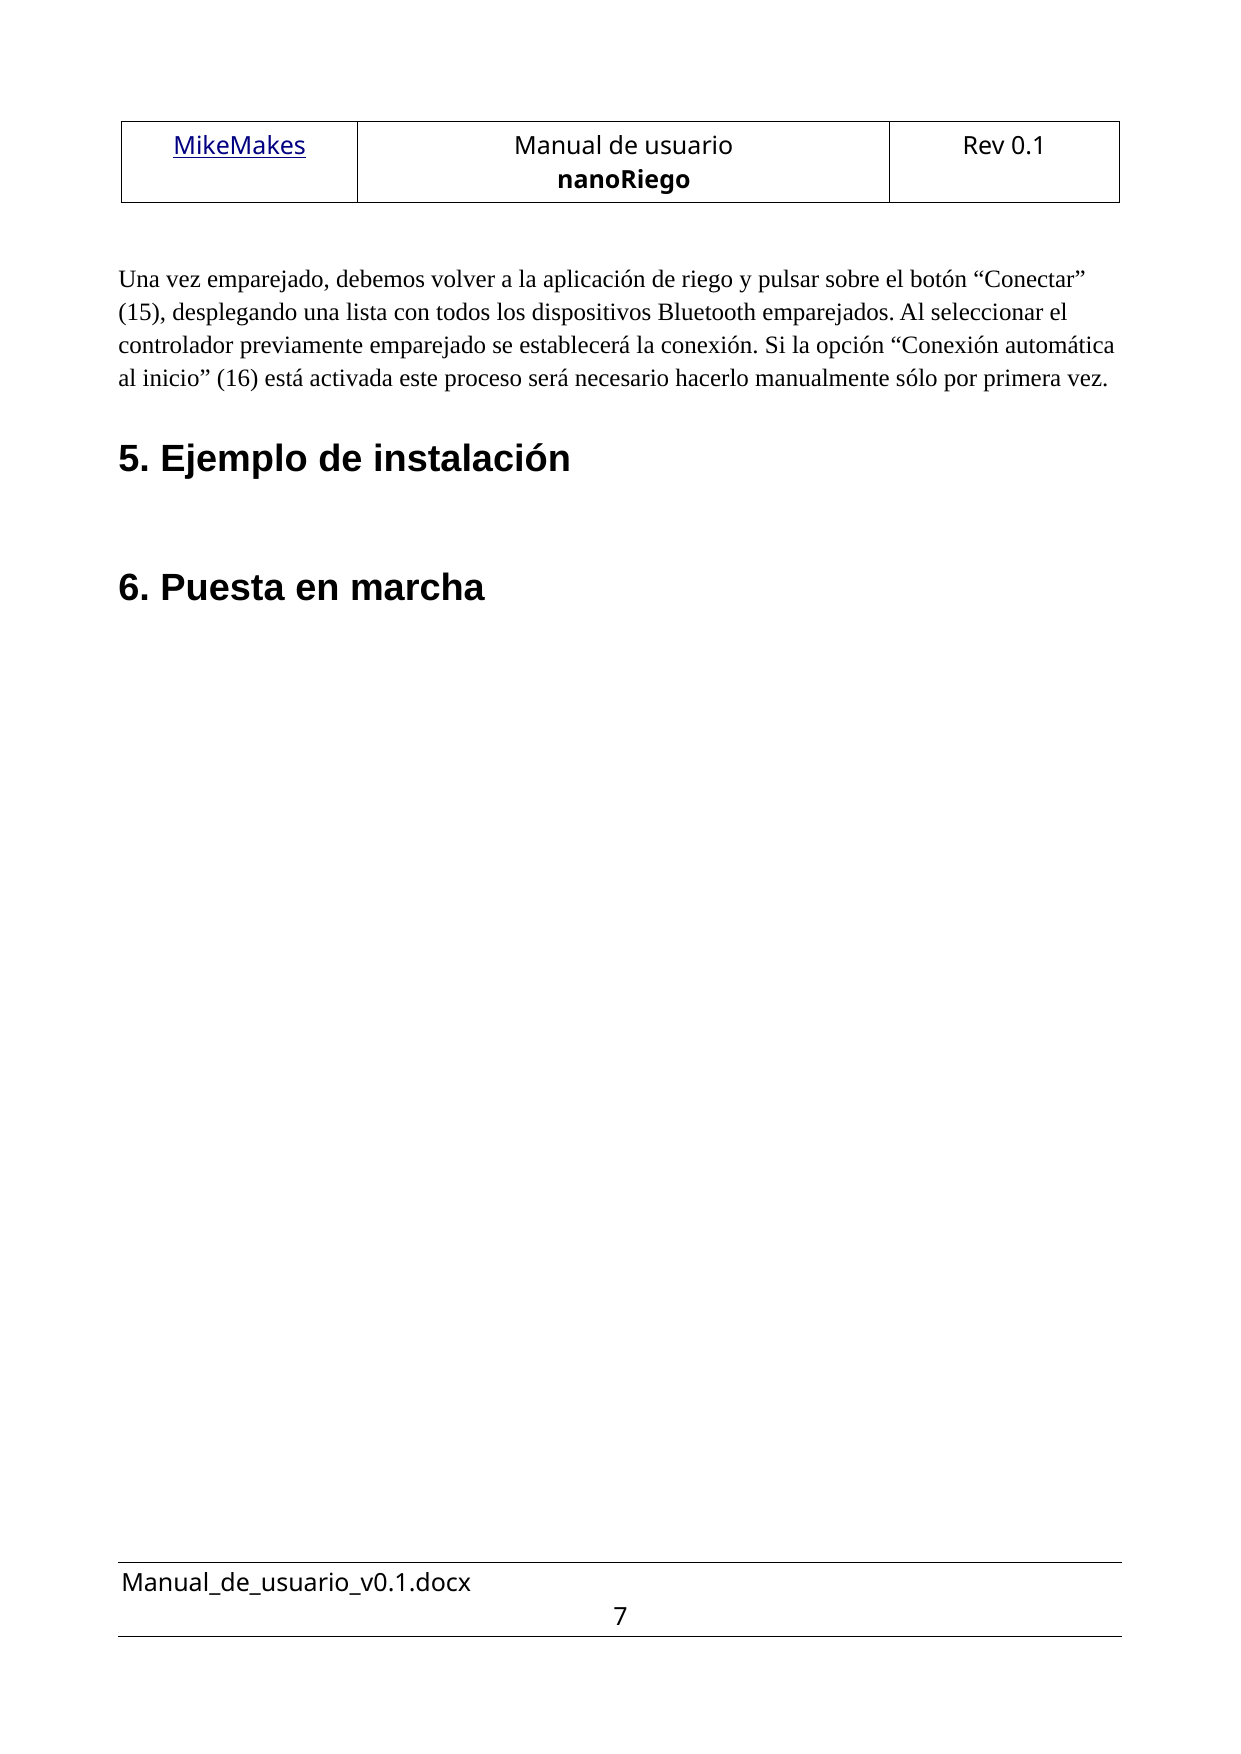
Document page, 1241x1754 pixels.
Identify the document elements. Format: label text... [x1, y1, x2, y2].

subtitle 6. Puesta en marcha [118, 564, 1122, 608]
subtitle 5. Ejemplo de instalación [118, 436, 1122, 479]
text Una vez emparejado, debemos volver a la aplicación de riego y pulsar sobre el botón “Conectar” (15), desplegando una lista con todos los dispositivos Bluetooth emparejados. Al seleccionar el controlador previamente emparejado se establecerá la conexión. Si la opción “Conexión automática al inicio” (16) está activada este proceso será necesario hacerlo manualmente sólo por primera vez. [118, 264, 1122, 392]
